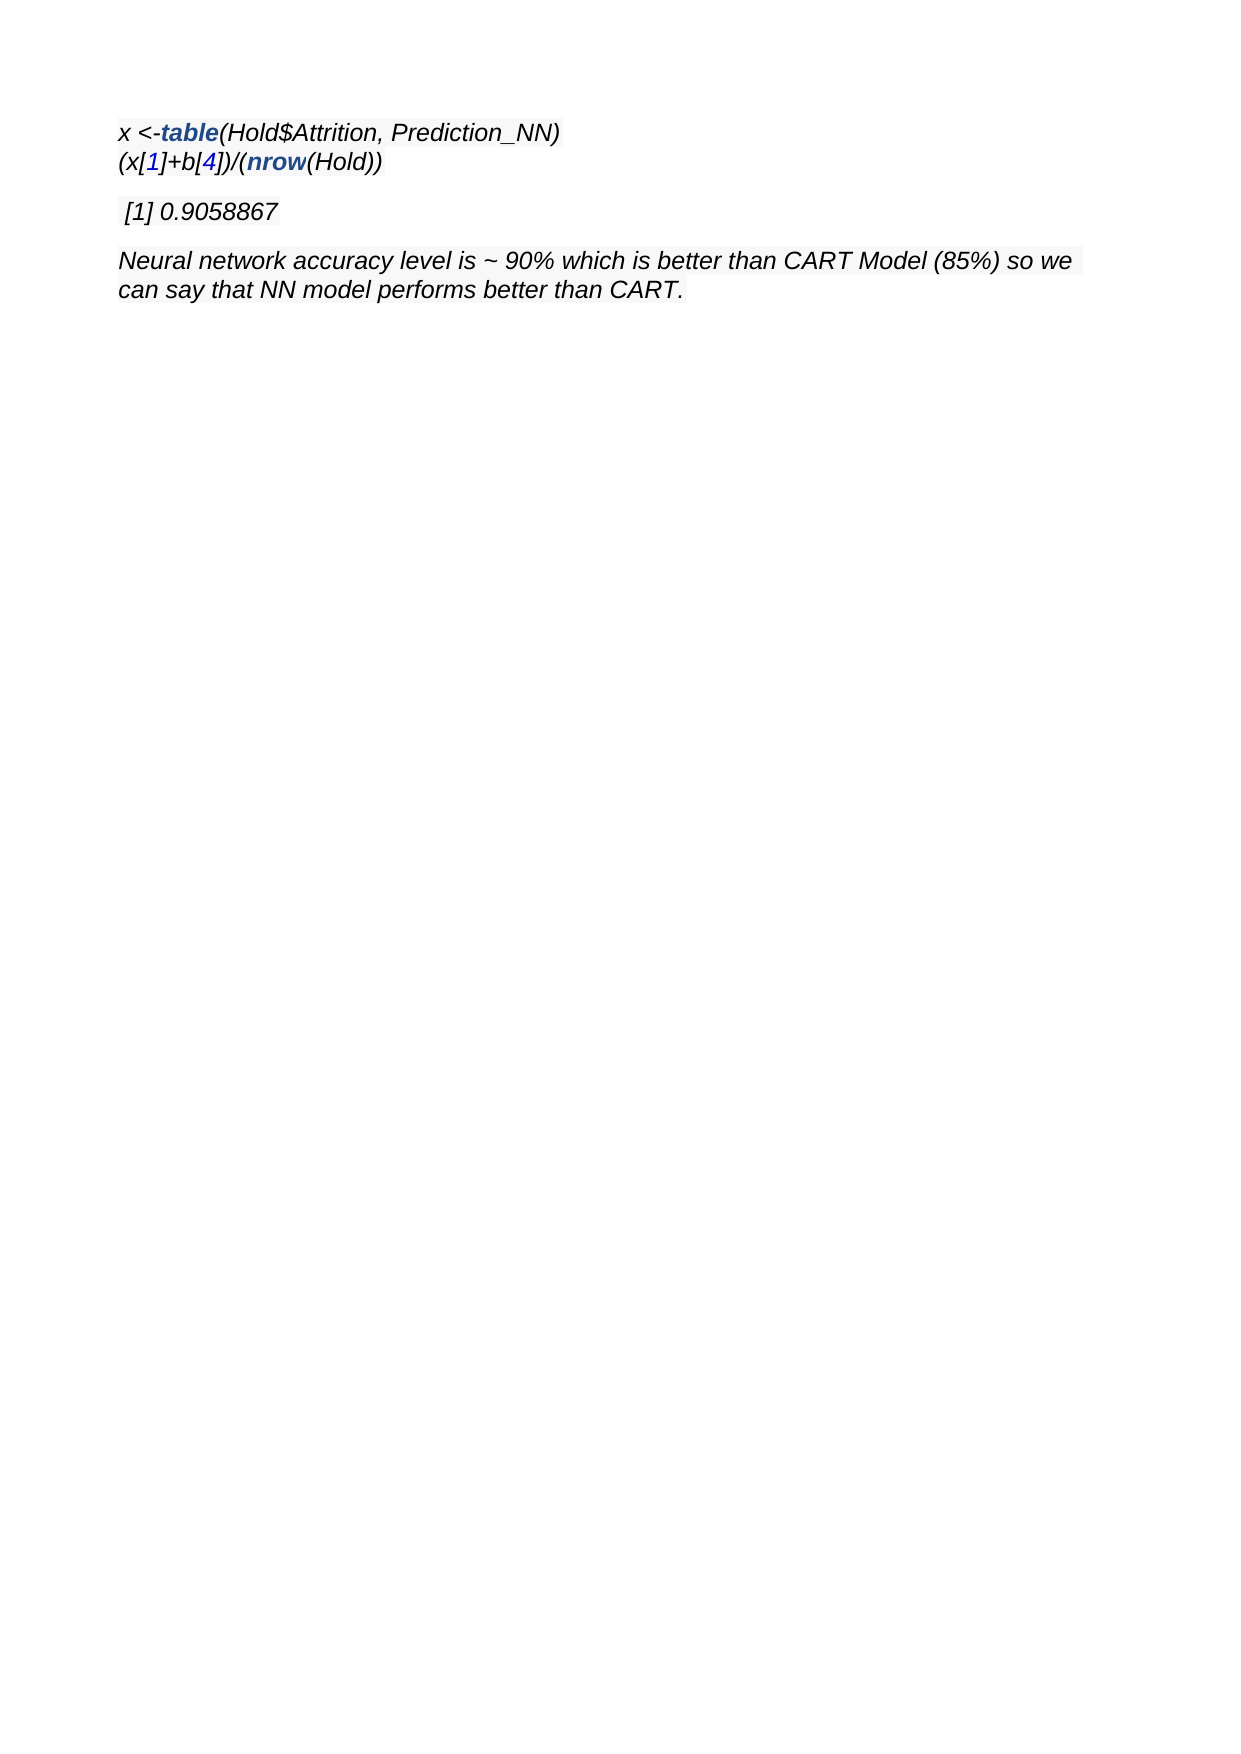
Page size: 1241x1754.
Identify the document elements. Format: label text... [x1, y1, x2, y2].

text Neural network accuracy level is ~ 90% which is better than CART Model (85%) so we can say that NN model performs better than CART. [118, 246, 1122, 332]
text x <-table(Hold$Attrition, Prediction_NN) (x[1]+b[4])/(nrow(Hold)) [118, 118, 1122, 176]
text [1] 0.9058867 [118, 196, 1122, 225]
